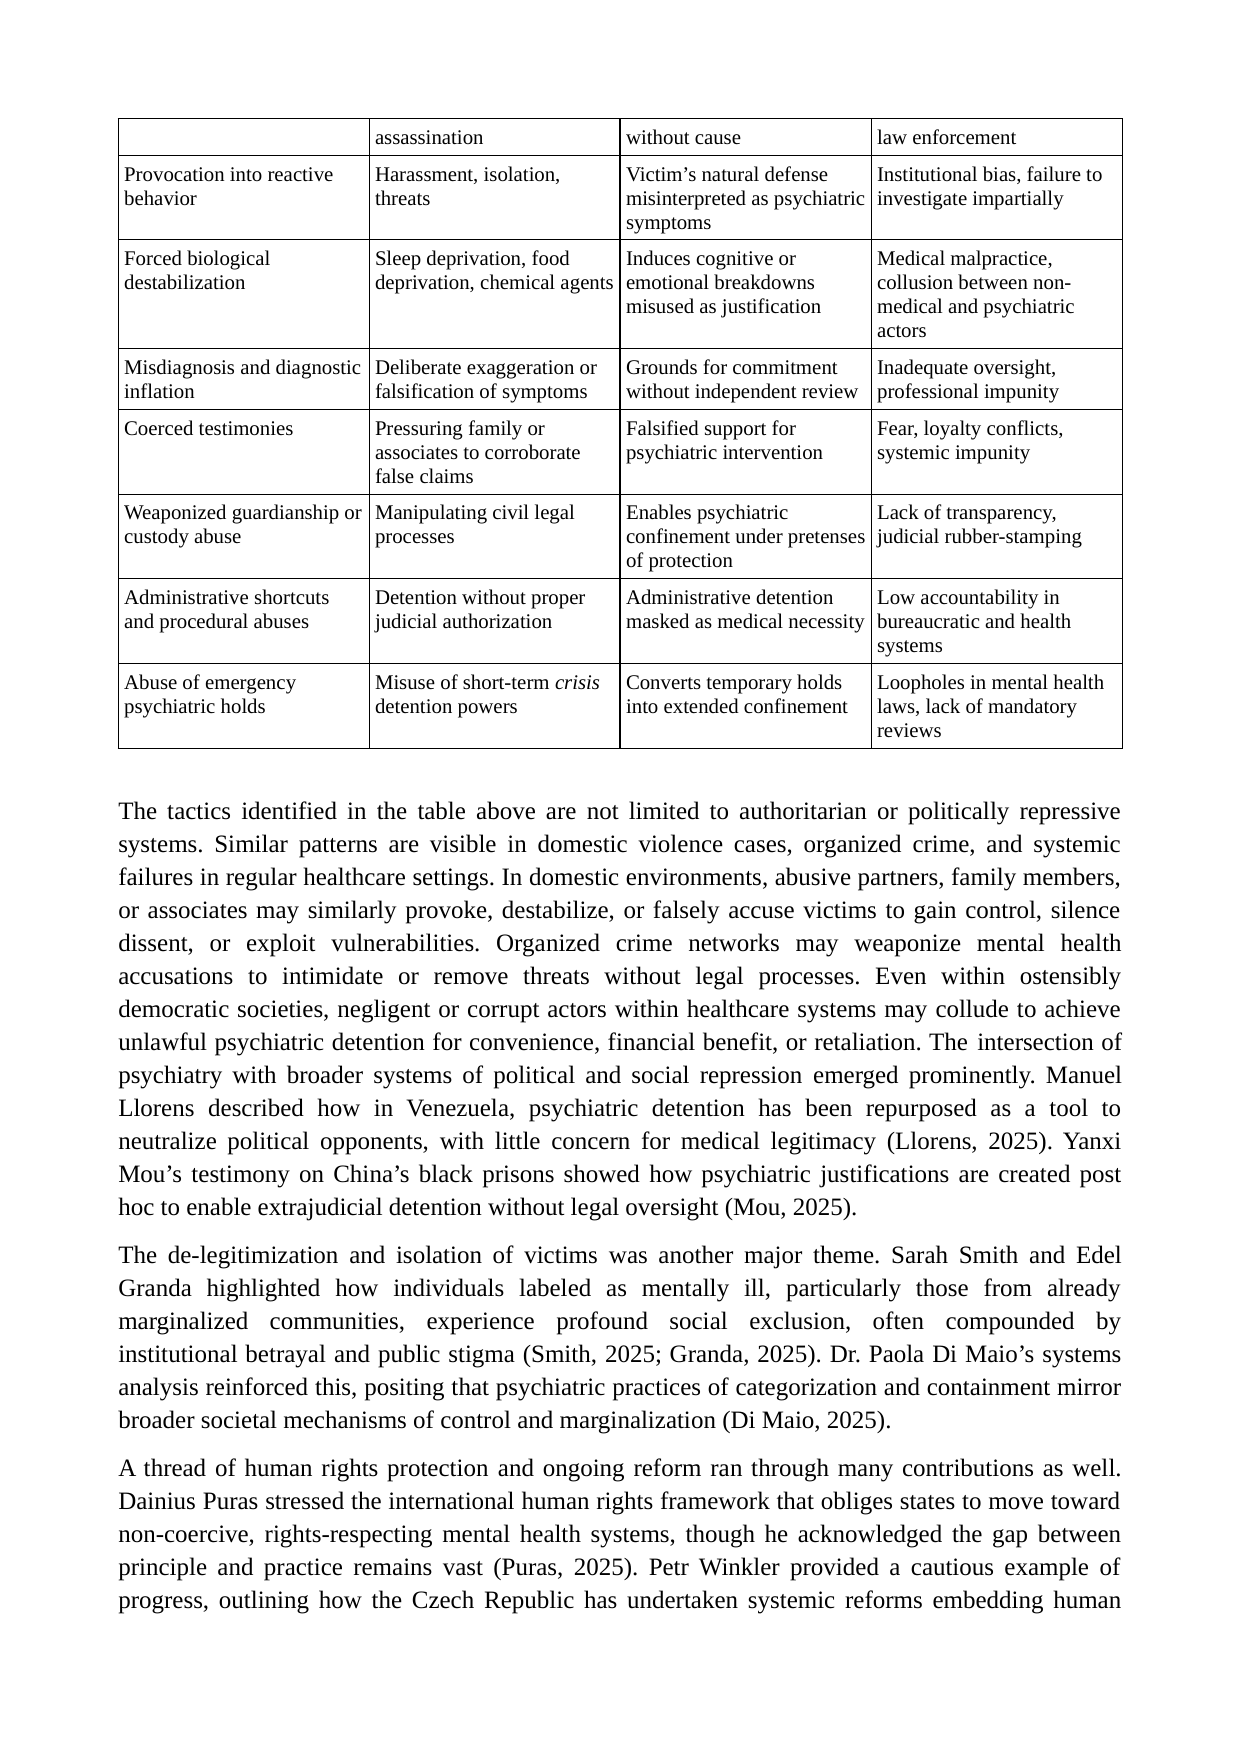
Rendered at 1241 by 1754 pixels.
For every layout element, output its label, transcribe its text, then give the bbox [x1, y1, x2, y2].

table_cell Coerced testimonies [119, 410, 369, 493]
table_cell Inadequate oversight, professional impunity [872, 349, 1122, 409]
table_cell [119, 119, 369, 155]
table_cell Grounds for commitment without independent review [621, 349, 871, 409]
table_cell Harassment, isolation, threats [370, 156, 619, 239]
text A thread of human rights protection and ongoing reform ran through many contributions as well. Dainius Puras stressed the international human rights framework that obliges states to move toward non-coercive, rights-respecting mental health systems, though he acknowledged the gap between principle and practice remains vast (Puras, 2025). Petr Winkler provided a cautious example of progress, outlining how the Czech Republic has undertaken systemic reforms embedding human [118, 1453, 1122, 1613]
text The de-legitimization and isolation of victims was another major theme. Sarah Smith and Edel Granda highlighted how individuals labeled as mentally ill, particularly those from already marginalized communities, experience profound social exclusion, often compounded by institutional betrayal and public stigma (Smith, 2025; Granda, 2025). Dr. Paola Di Maio’s systems analysis reinforced this, positing that psychiatric practices of categorization and containment mirror broader societal mechanisms of control and marginalization (Di Maio, 2025). [118, 1240, 1122, 1434]
table_cell Lack of transparency, judicial rubber-stamping [872, 495, 1122, 578]
table_cell Institutional bias, failure to investigate impartially [872, 156, 1122, 239]
table_cell assassination [370, 119, 619, 155]
table_cell Forced biological destabilization [119, 240, 369, 348]
table_cell Sleep deprivation, food deprivation, chemical agents [370, 240, 619, 348]
text The tactics identified in the table above are not limited to authoritarian or politically repressive systems. Similar patterns are visible in domestic violence cases, organized crime, and systemic failures in regular healthcare settings. In domestic environments, abusive partners, family members, or associates may similarly provoke, destabilize, or falsely accuse victims to gain control, silence dissent, or exploit vulnerabilities. Organized crime networks may weaponize mental health accusations to intimidate or remove threats without legal processes. Even within ostensibly democratic societies, negligent or corrupt actors within healthcare systems may collude to achieve unlawful psychiatric detention for convenience, financial benefit, or retaliation. The intersection of psychiatry with broader systems of political and social repression emerged prominently. Manuel Llorens described how in Venezuela, psychiatric detention has been repurposed as a tool to neutralize political opponents, with little concern for medical legitimacy (Llorens, 2025). Yanxi Mou’s testimony on China’s black prisons showed how psychiatric justifications are created post hoc to enable extrajudicial detention without legal oversight (Mou, 2025). [118, 796, 1122, 1221]
table_cell Weaponized guardianship or custody abuse [119, 495, 369, 578]
table_cell Converts temporary holds into extended confinement [621, 664, 871, 747]
table_cell law enforcement [872, 119, 1122, 155]
table_cell Abuse of emergency psychiatric holds [119, 664, 369, 747]
table_cell Enables psychiatric confinement under pretenses of protection [621, 495, 871, 578]
table_cell Detention without proper judicial authorization [370, 579, 619, 663]
table_cell Victim’s natural defense misinterpreted as psychiatric symptoms [621, 156, 871, 239]
table_cell Misdiagnosis and diagnostic inflation [119, 349, 369, 409]
table_cell Fear, loyalty conflicts, systemic impunity [872, 410, 1122, 493]
table_cell Falsified support for psychiatric intervention [621, 410, 871, 493]
table_cell Low accountability in bureaucratic and health systems [872, 579, 1122, 663]
table_cell without cause [621, 119, 871, 155]
table_cell Medical malpractice, collusion between non-medical and psychiatric actors [872, 240, 1122, 348]
table_cell Provocation into reactive behavior [119, 156, 369, 239]
table_cell Manipulating civil legal processes [370, 495, 619, 578]
table_cell Induces cognitive or emotional breakdowns misused as justification [621, 240, 871, 348]
table_cell Administrative detention masked as medical necessity [621, 579, 871, 663]
table_cell Pressuring family or associates to corroborate false claims [370, 410, 619, 493]
table_cell Misuse of short-term crisis detention powers [370, 664, 619, 747]
table_cell Loopholes in mental health laws, lack of mandatory reviews [872, 664, 1122, 747]
table_cell Deliberate exaggeration or falsification of symptoms [370, 349, 619, 409]
table_cell Administrative shortcuts and procedural abuses [119, 579, 369, 663]
